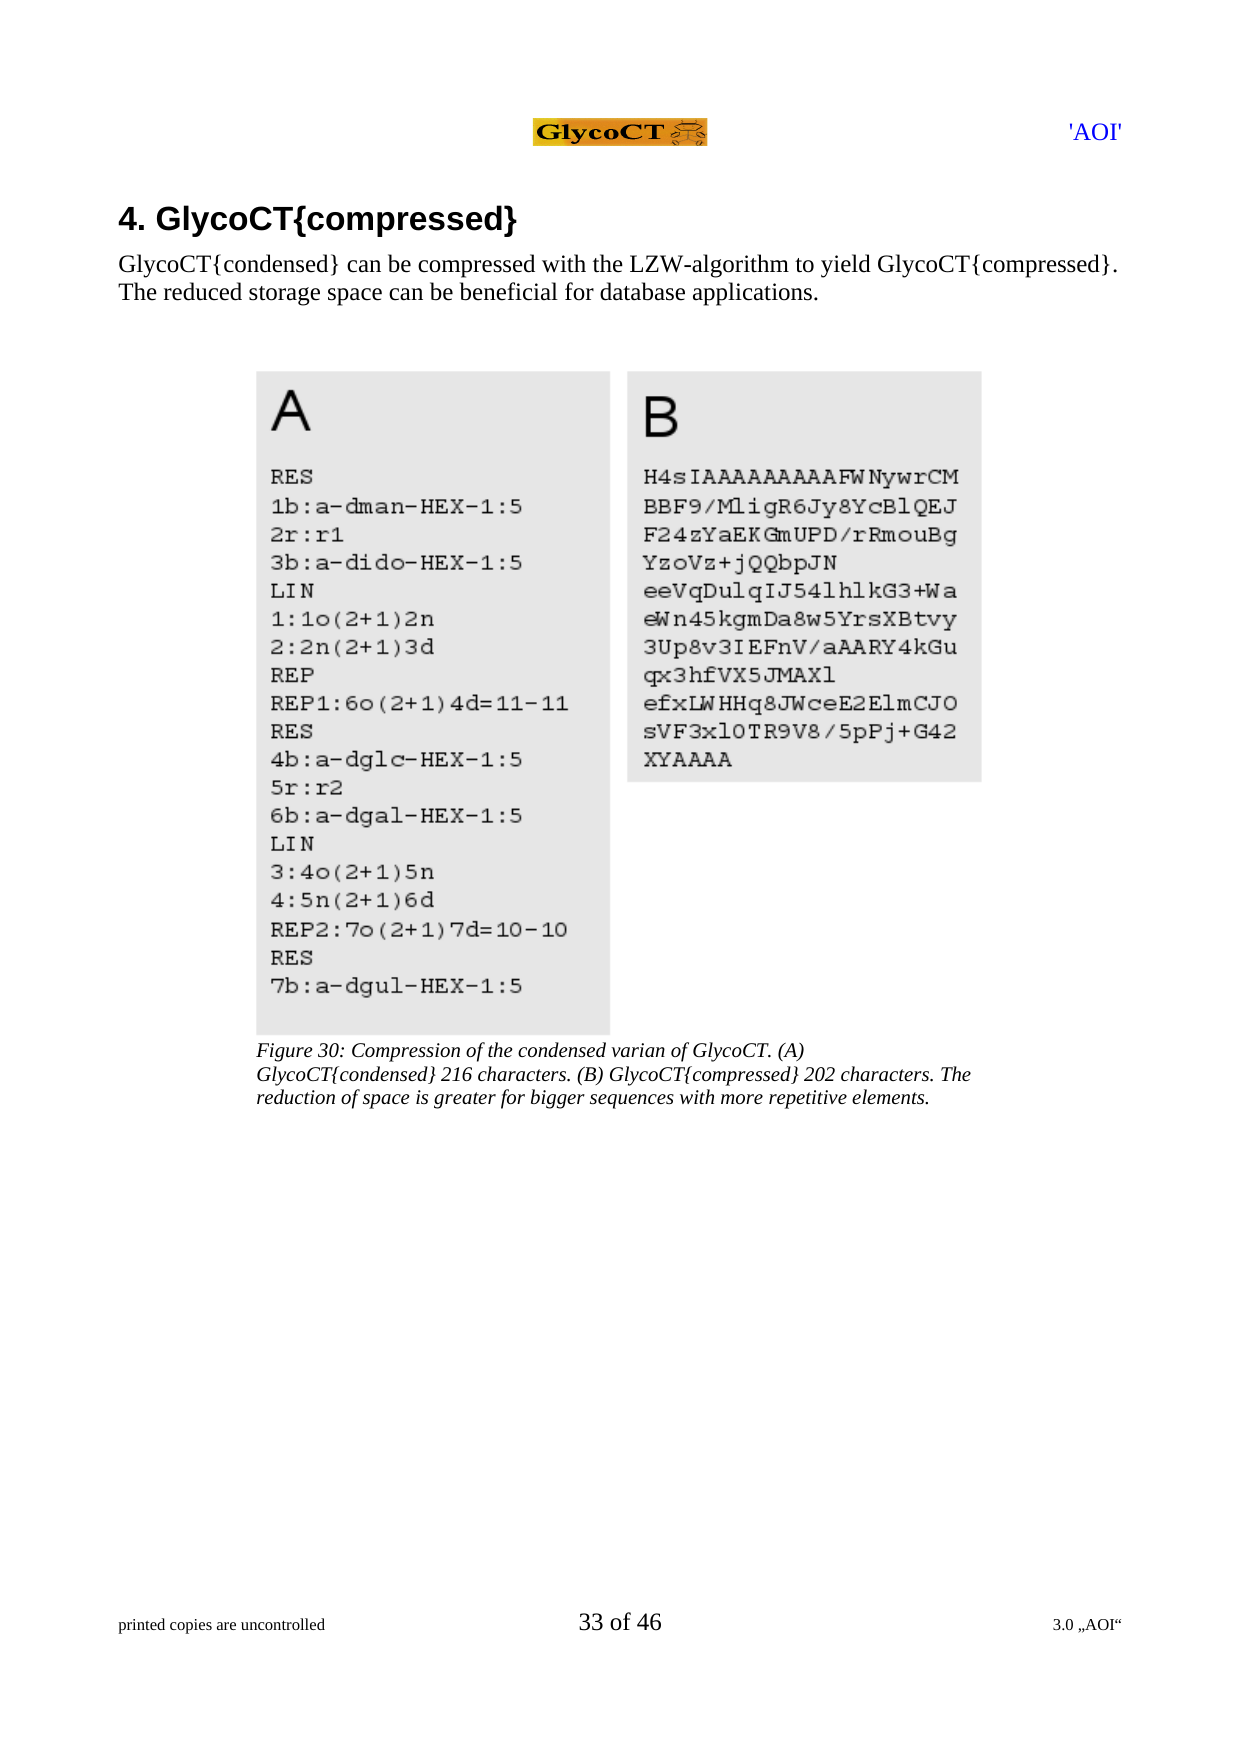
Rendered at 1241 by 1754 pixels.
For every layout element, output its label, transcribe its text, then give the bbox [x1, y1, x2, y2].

subtitle 4. GlycoCT{compressed} [118, 200, 1122, 238]
picture [532, 118, 708, 146]
text GlycoCT{condensed} can be compressed with the LZW-algorithm to yield GlycoCT{compressed}. The reduced storage space can be beneficial for database applications. [118, 250, 1122, 306]
text Figure 30: Compression of the condensed varian of GlycoCT. (A) GlycoCT{condensed} 216 characters. (B) GlycoCT{compressed} 202 characters. The reduction of space is greater for bigger sequences with more repetitive elements. [256, 1040, 984, 1109]
picture [256, 371, 985, 1040]
